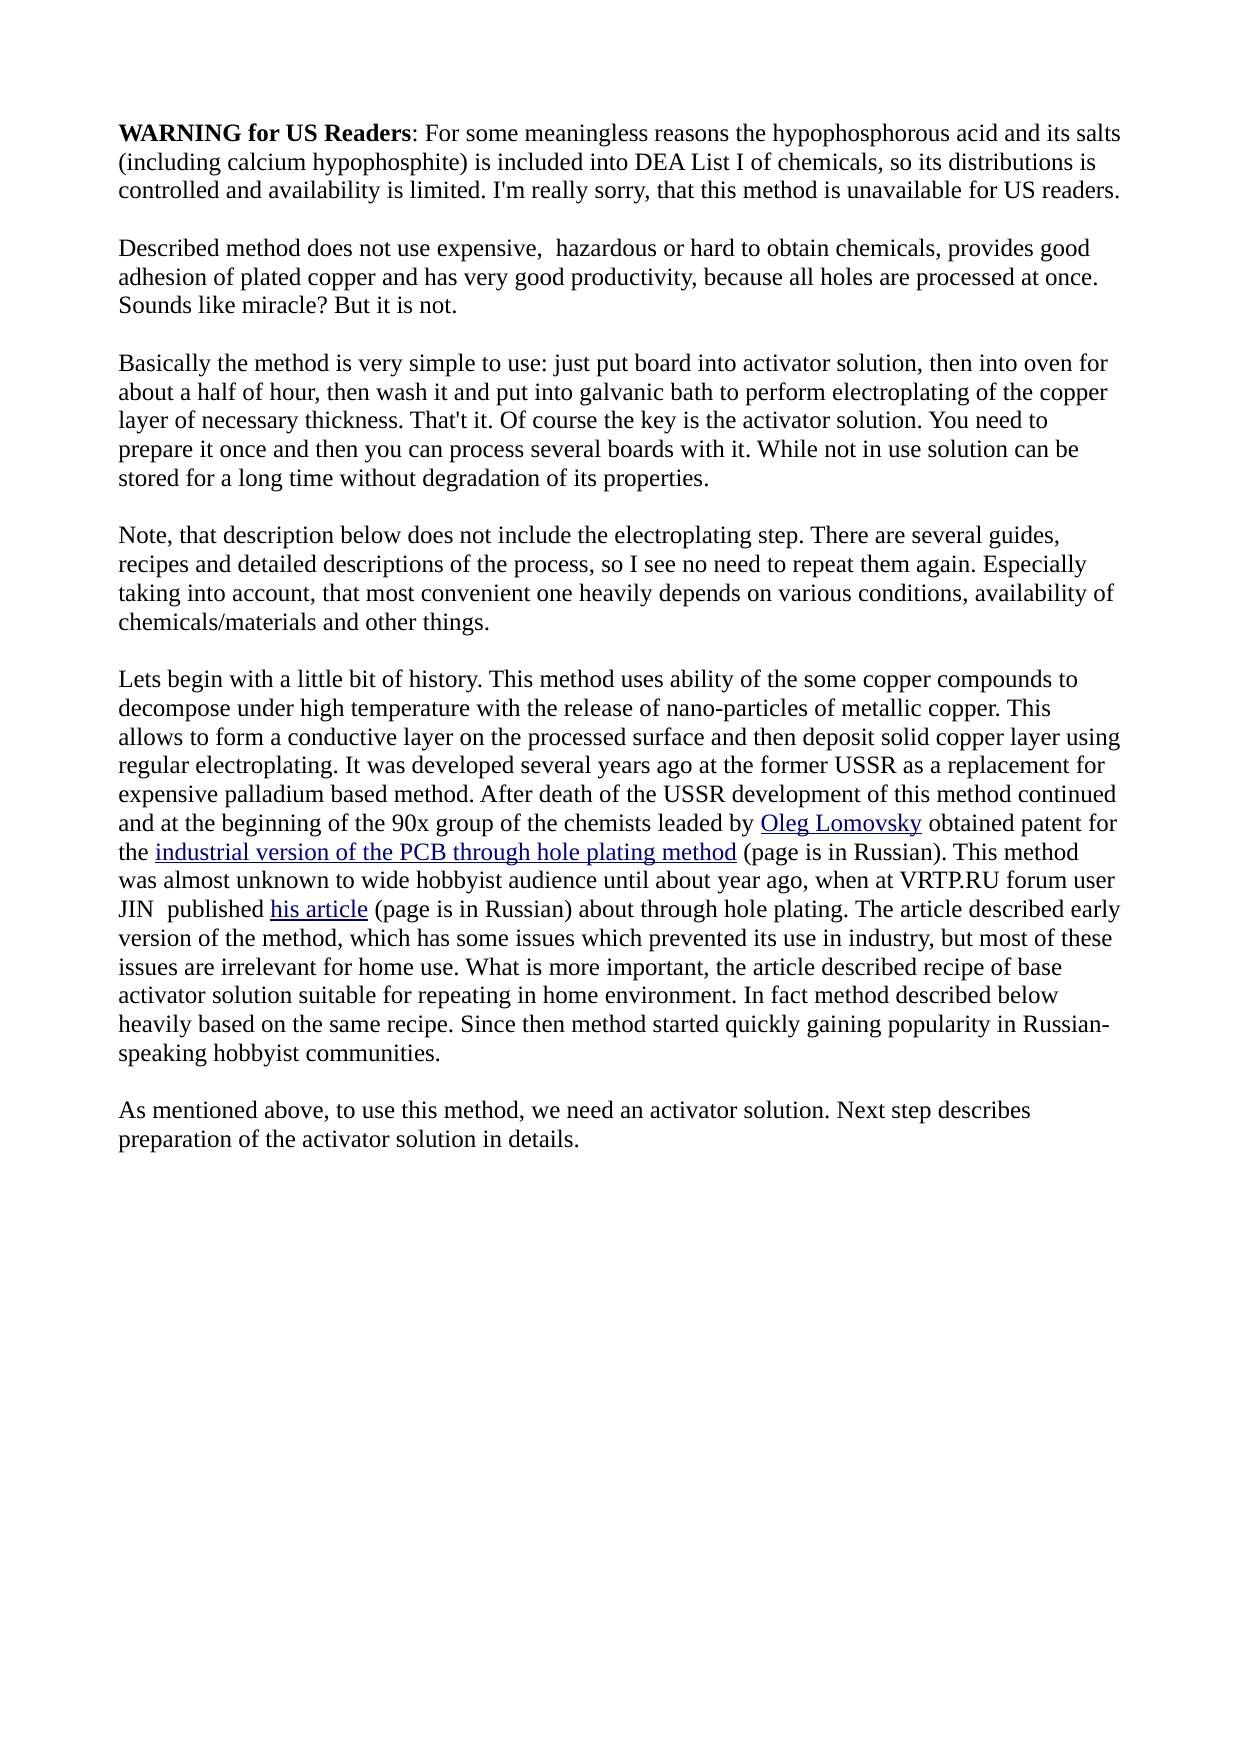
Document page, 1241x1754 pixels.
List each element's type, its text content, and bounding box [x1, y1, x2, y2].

text WARNING for US Readers: For some meaningless reasons the hypophosphorous acid and its salts (including calcium hypophosphite) is included into DEA List I of chemicals, so its distributions is controlled and availability is limited. I'm really sorry, that this method is unavailable for US readers. Described method does not use expensive, hazardous or hard to obtain chemicals, provides good adhesion of plated copper and has very good productivity, because all holes are processed at once. Sounds like miracle? But it is not. Basically the method is very simple to use: just put board into activator solution, then into oven for about a half of hour, then wash it and put into galvanic bath to perform electroplating of the copper layer of necessary thickness. That't it. Of course the key is the activator solution. You need to prepare it once and then you can process several boards with it. While not in use solution can be stored for a long time without degradation of its properties. Note, that description below does not include the electroplating step. There are several guides, recipes and detailed descriptions of the process, so I see no need to repeat them again. Especially taking into account, that most convenient one heavily depends on various conditions, availability of chemicals/materials and other things. Lets begin with a little bit of history. This method uses ability of the some copper compounds to decompose under high temperature with the release of nano-particles of metallic copper. This allows to form a conductive layer on the processed surface and then deposit solid copper layer using regular electroplating. It was developed several years ago at the former USSR as a replacement for expensive palladium based method. After death of the USSR development of this method continued and at the beginning of the 90x group of the chemists leaded by Oleg Lomovsky obtained patent for the industrial version of the PCB through hole plating method (page is in Russian). This method was almost unknown to wide hobbyist audience until about year ago, when at VRTP.RU forum user JIN published his article (page is in Russian) about through hole plating. The article described early version of the method, which has some issues which prevented its use in industry, but most of these issues are irrelevant for home use. What is more important, the article described recipe of base activator solution suitable for repeating in home environment. In fact method described below heavily based on the same recipe. Since then method started quickly gaining popularity in Russian-speaking hobbyist communities. As mentioned above, to use this method, we need an activator solution. Next step describes preparation of the activator solution in details. [118, 118, 1122, 1153]
